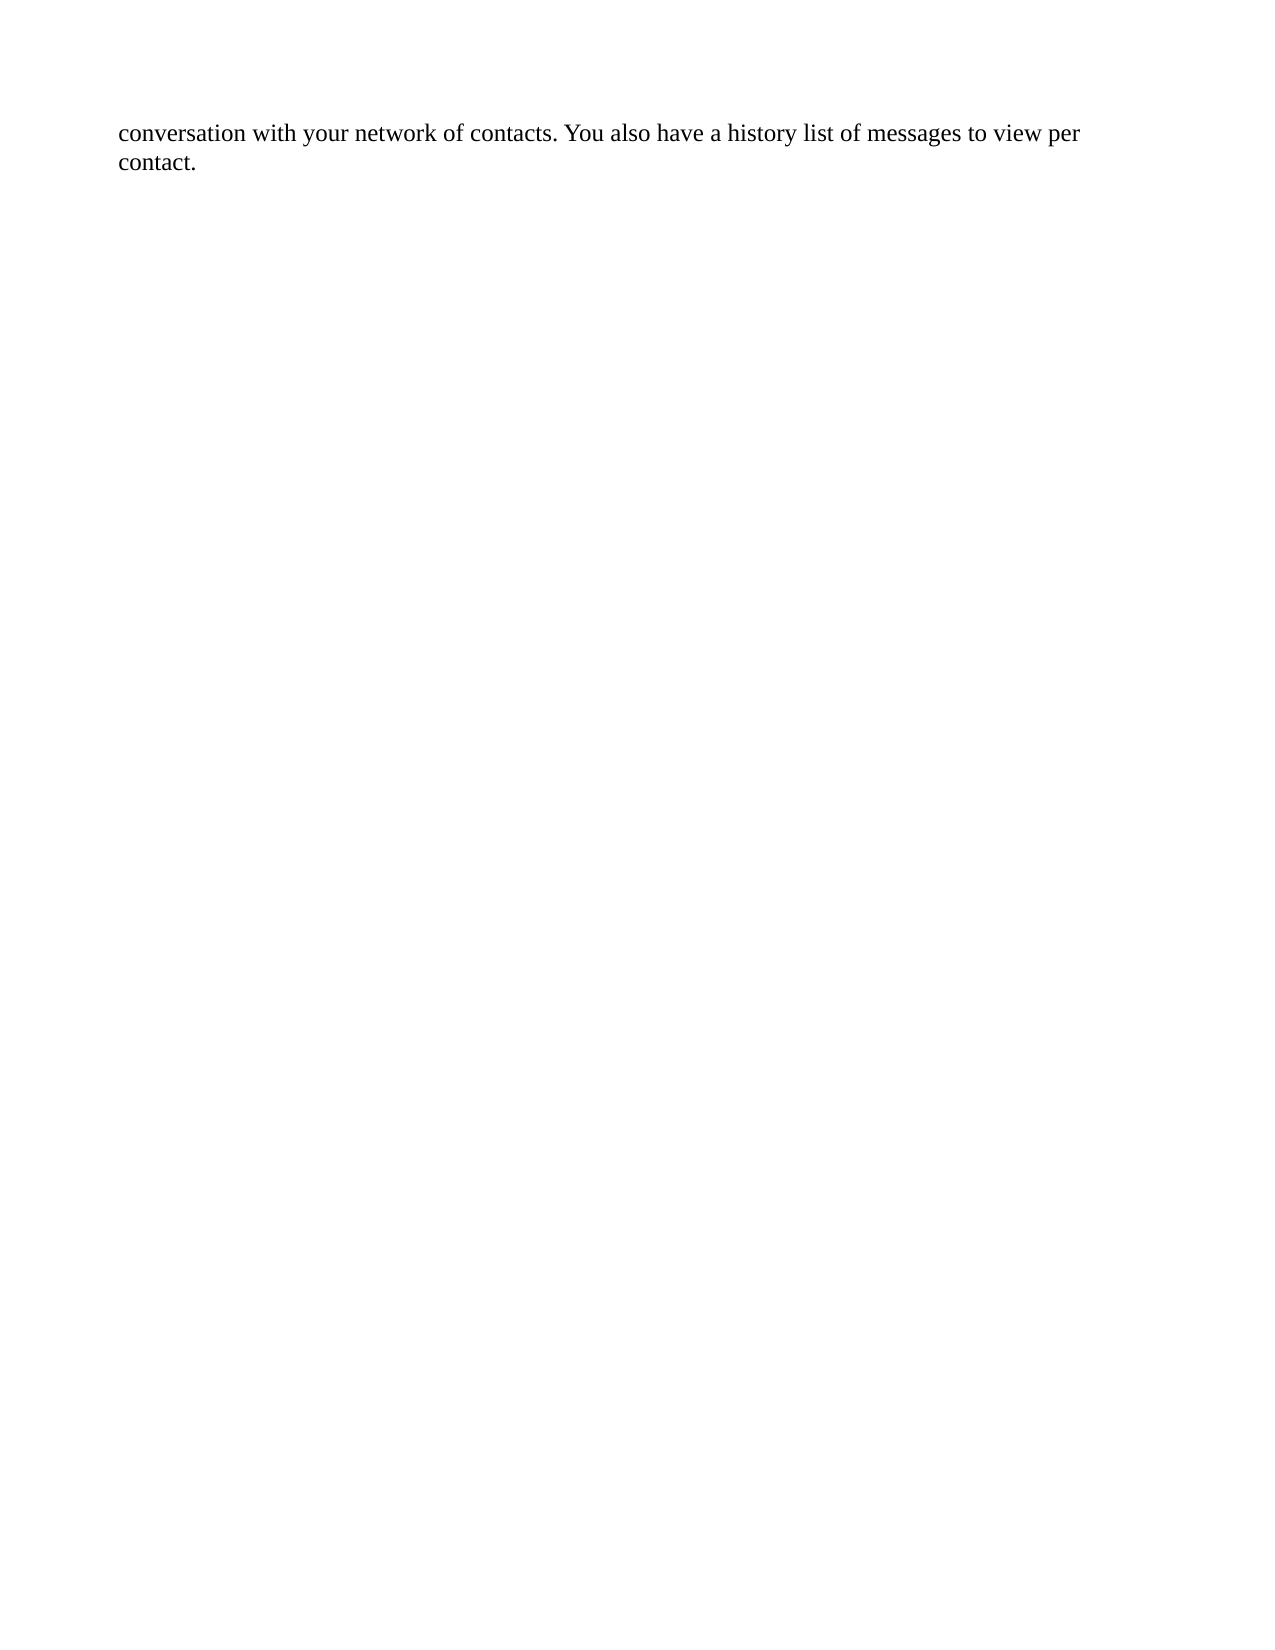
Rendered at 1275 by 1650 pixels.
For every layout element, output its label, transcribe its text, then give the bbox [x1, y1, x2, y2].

text conversation with your network of contacts. You also have a history list of messages to view per contact. [118, 118, 1157, 176]
